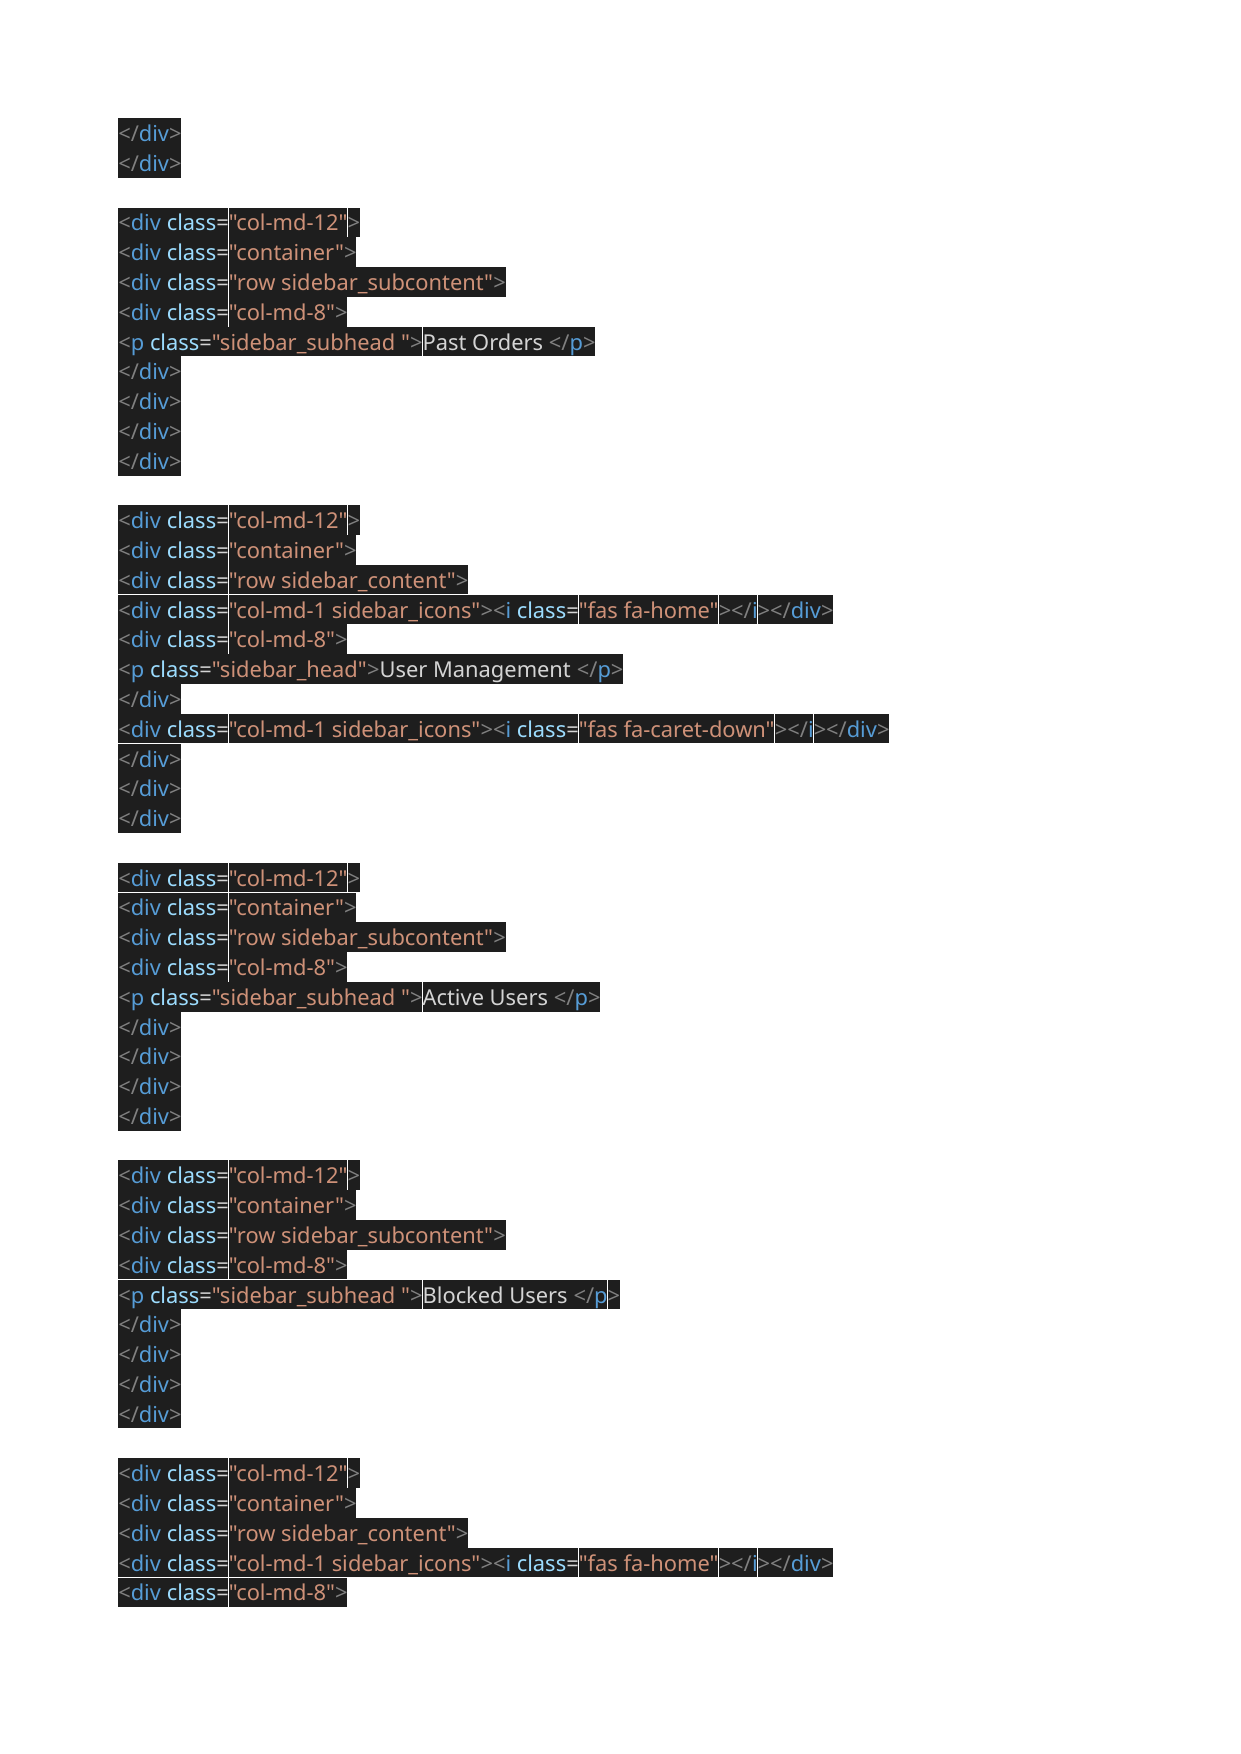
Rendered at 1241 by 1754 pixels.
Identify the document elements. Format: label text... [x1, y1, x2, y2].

text </div> [118, 803, 1122, 833]
text <div class="col-md-8"> [118, 1250, 1122, 1279]
text <div class="container"> [118, 892, 1122, 922]
text </div> [118, 1309, 1122, 1339]
text <div class="col-md-8"> [118, 952, 1122, 982]
text </div> [118, 148, 1122, 178]
text <p class="sidebar_subhead ">Past Orders </p> [118, 327, 1122, 356]
text <p class="sidebar_subhead ">Active Users </p> [118, 982, 1122, 1012]
text </div> [118, 1071, 1122, 1101]
text </div> [118, 684, 1122, 714]
text </div> [118, 446, 1122, 476]
text </div> [118, 386, 1122, 416]
text <div class="container"> [118, 1488, 1122, 1518]
text </div> [118, 118, 1122, 148]
text <div class="col-md-8"> [118, 624, 1122, 654]
text <div class="col-md-12"> [118, 863, 1122, 892]
text <div class="container"> [118, 1190, 1122, 1220]
text <div class="col-md-1 sidebar_icons"><i class="fas fa-home"></i></div> [118, 594, 1122, 624]
text </div> [118, 1101, 1122, 1131]
text </div> [118, 416, 1122, 446]
text <div class="row sidebar_subcontent"> [118, 922, 1122, 952]
text <div class="col-md-8"> [118, 297, 1122, 327]
text <div class="col-md-12"> [118, 505, 1122, 535]
text <div class="col-md-12"> [118, 207, 1122, 237]
text <p class="sidebar_head">User Management </p> [118, 654, 1122, 684]
text </div> [118, 1369, 1122, 1399]
text </div> [118, 773, 1122, 803]
text </div> [118, 743, 1122, 773]
text </div> [118, 1399, 1122, 1428]
text <div class="col-md-12"> [118, 1160, 1122, 1190]
text <div class="col-md-12"> [118, 1458, 1122, 1488]
text <div class="row sidebar_content"> [118, 1518, 1122, 1548]
text </div> [118, 1041, 1122, 1071]
text <div class="col-md-1 sidebar_icons"><i class="fas fa-caret-down"></i></div> [118, 714, 1122, 743]
text <p class="sidebar_subhead ">Blocked Users </p> [118, 1279, 1122, 1309]
text <div class="container"> [118, 237, 1122, 267]
text <div class="col-md-8"> [118, 1577, 1122, 1607]
text <div class="container"> [118, 535, 1122, 565]
text </div> [118, 1012, 1122, 1041]
text </div> [118, 1339, 1122, 1369]
text <div class="row sidebar_subcontent"> [118, 267, 1122, 297]
text </div> [118, 356, 1122, 386]
text <div class="row sidebar_content"> [118, 565, 1122, 594]
text <div class="row sidebar_subcontent"> [118, 1220, 1122, 1250]
text <div class="col-md-1 sidebar_icons"><i class="fas fa-home"></i></div> [118, 1548, 1122, 1577]
